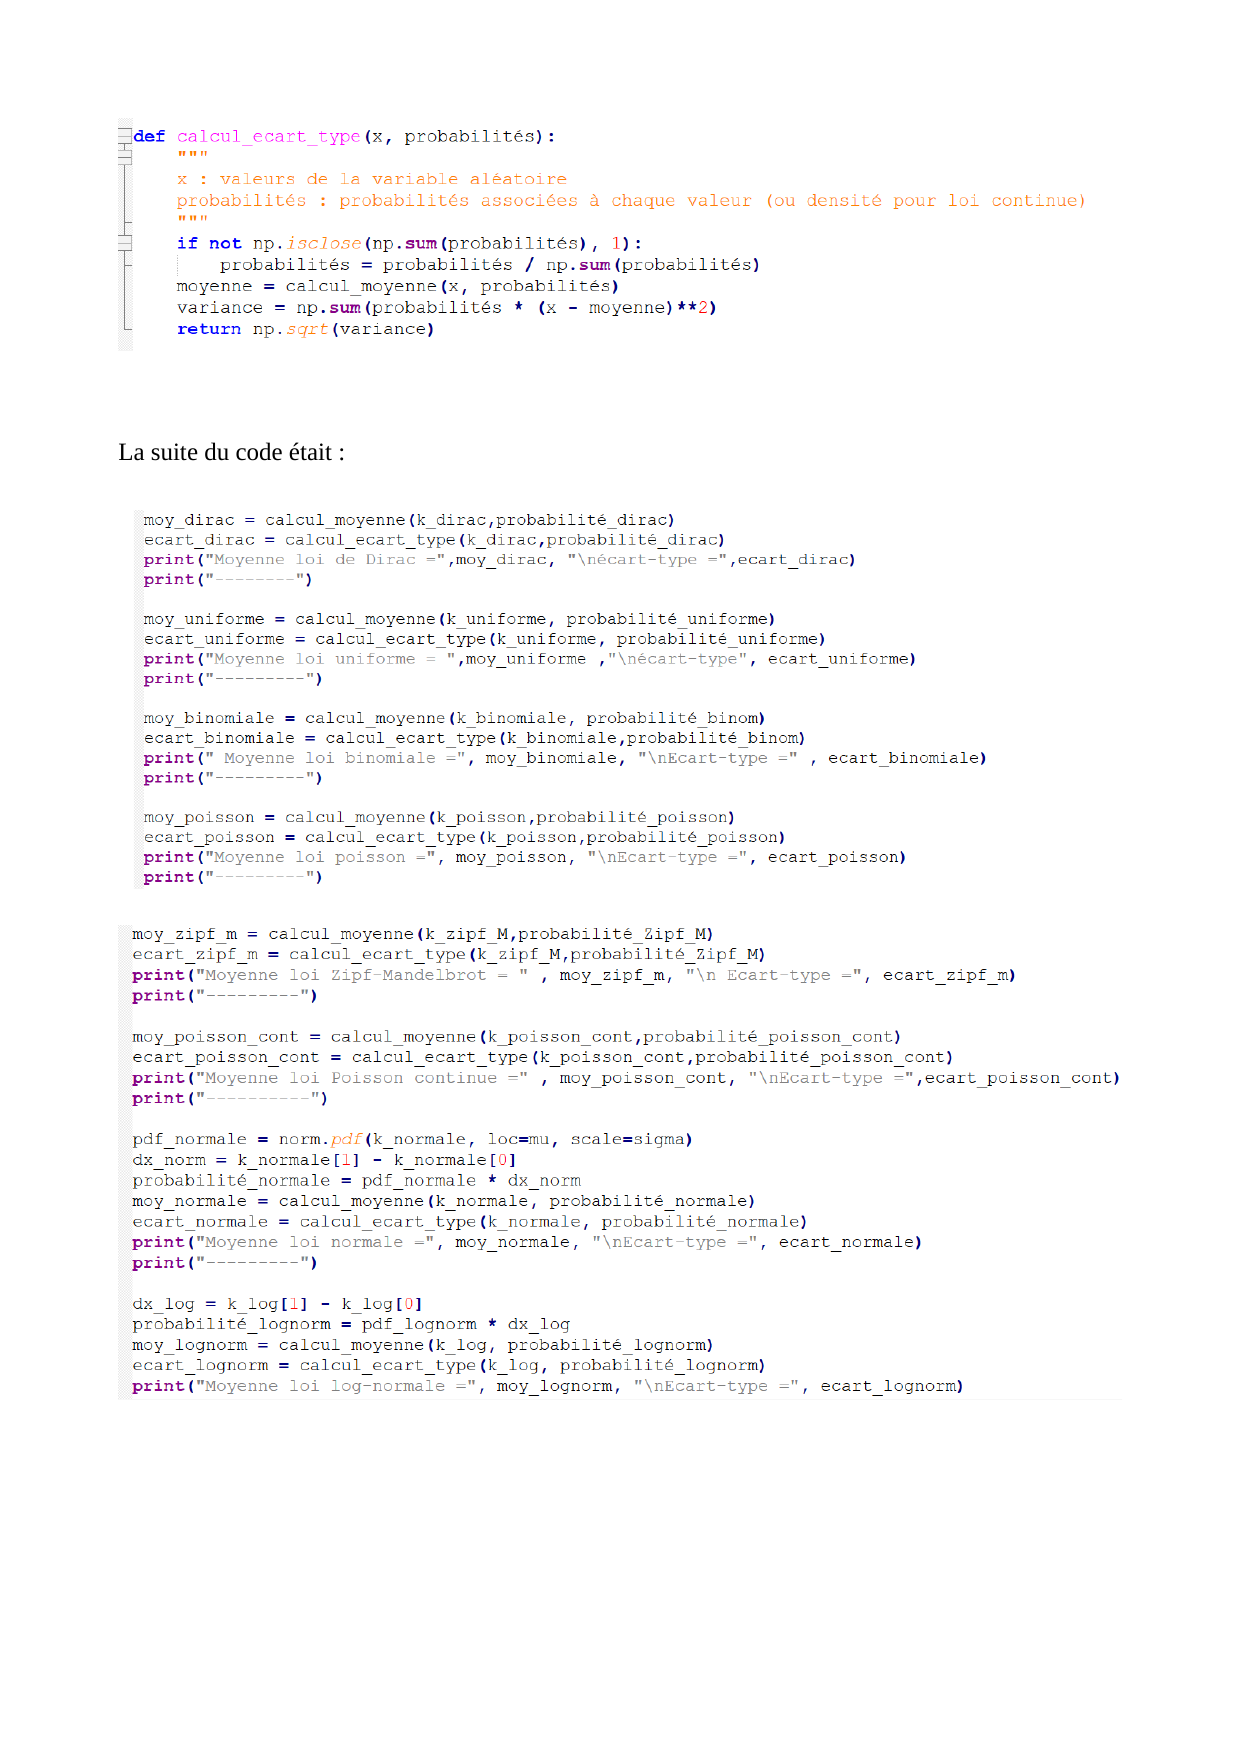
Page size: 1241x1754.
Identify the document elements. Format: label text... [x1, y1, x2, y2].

picture [118, 118, 1123, 351]
picture [133, 510, 998, 889]
picture [118, 925, 1123, 1400]
text La suite du code était : [118, 437, 1122, 466]
